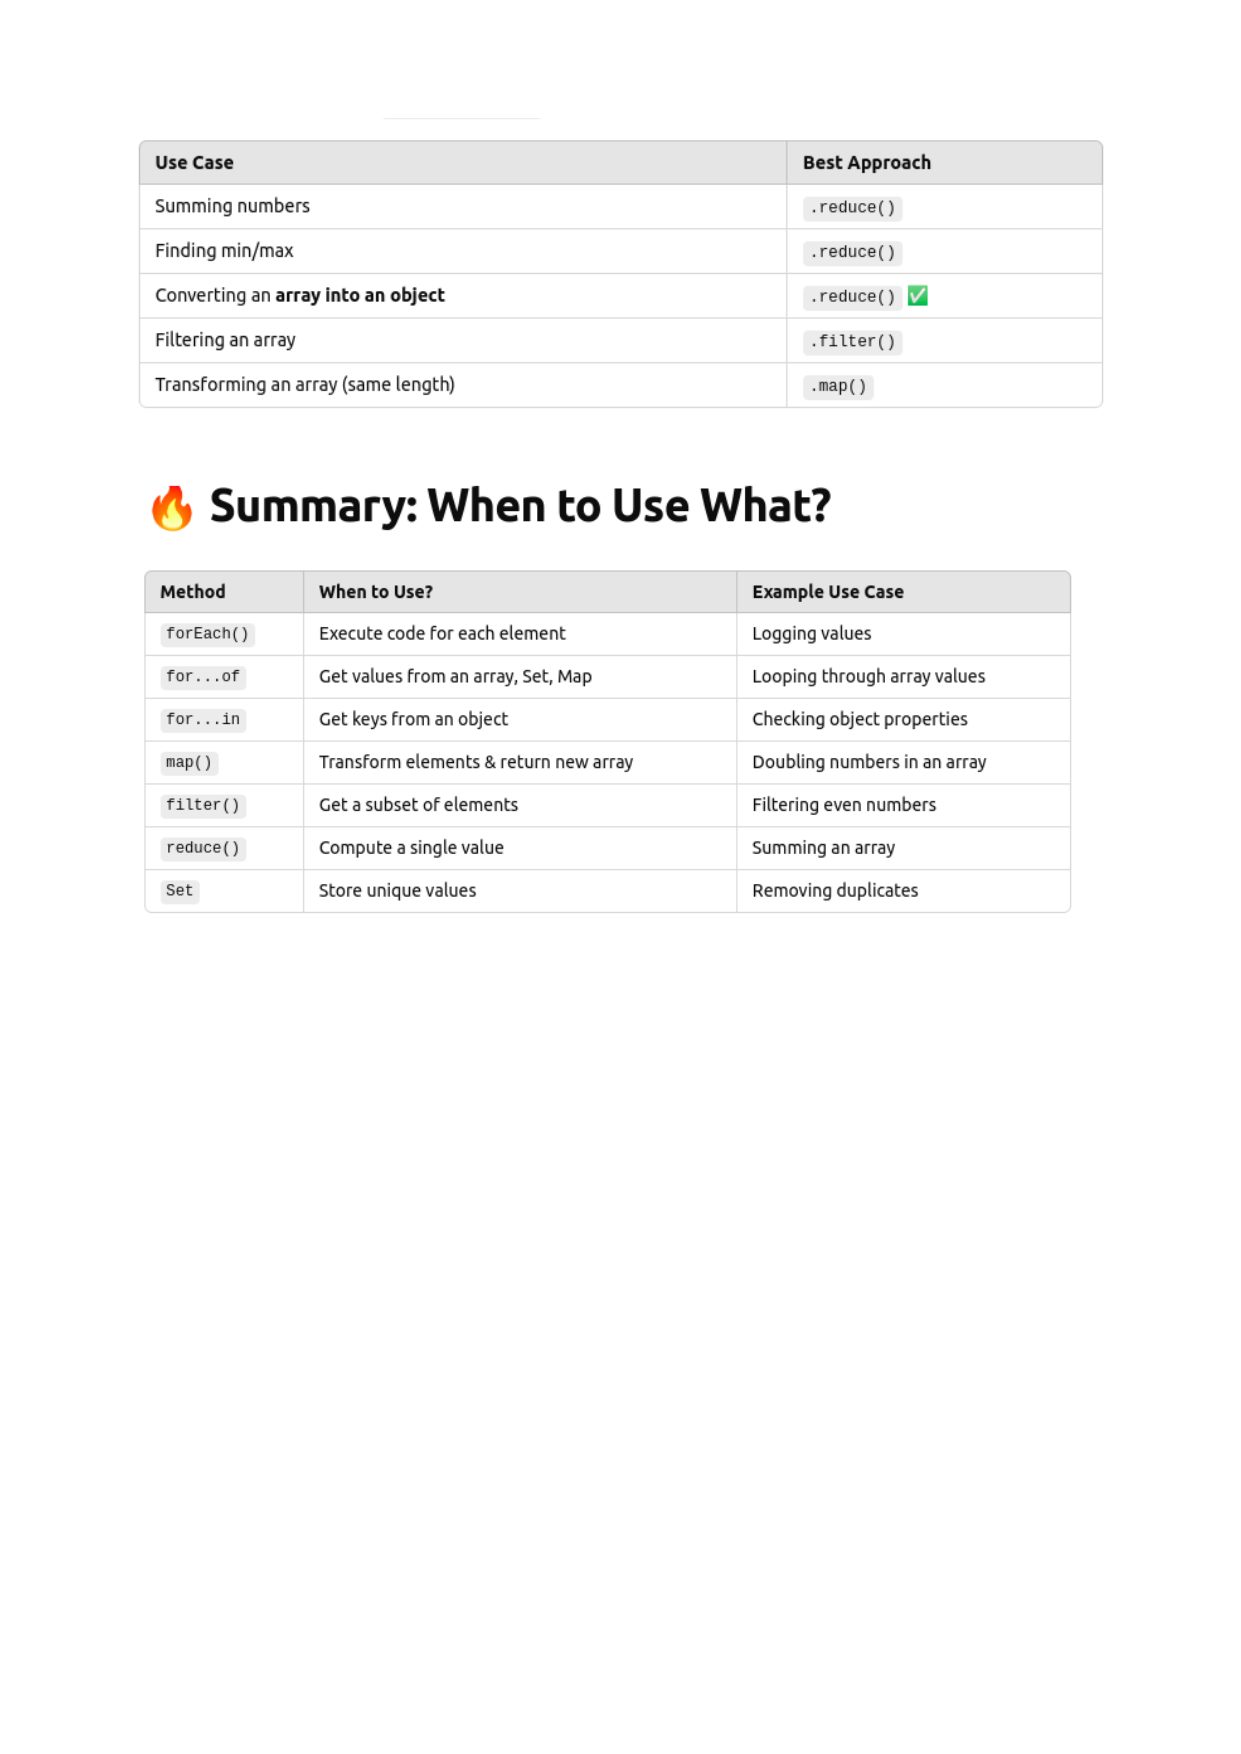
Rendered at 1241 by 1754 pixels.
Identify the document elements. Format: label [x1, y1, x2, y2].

picture [118, 118, 1123, 420]
picture [118, 476, 1123, 946]
